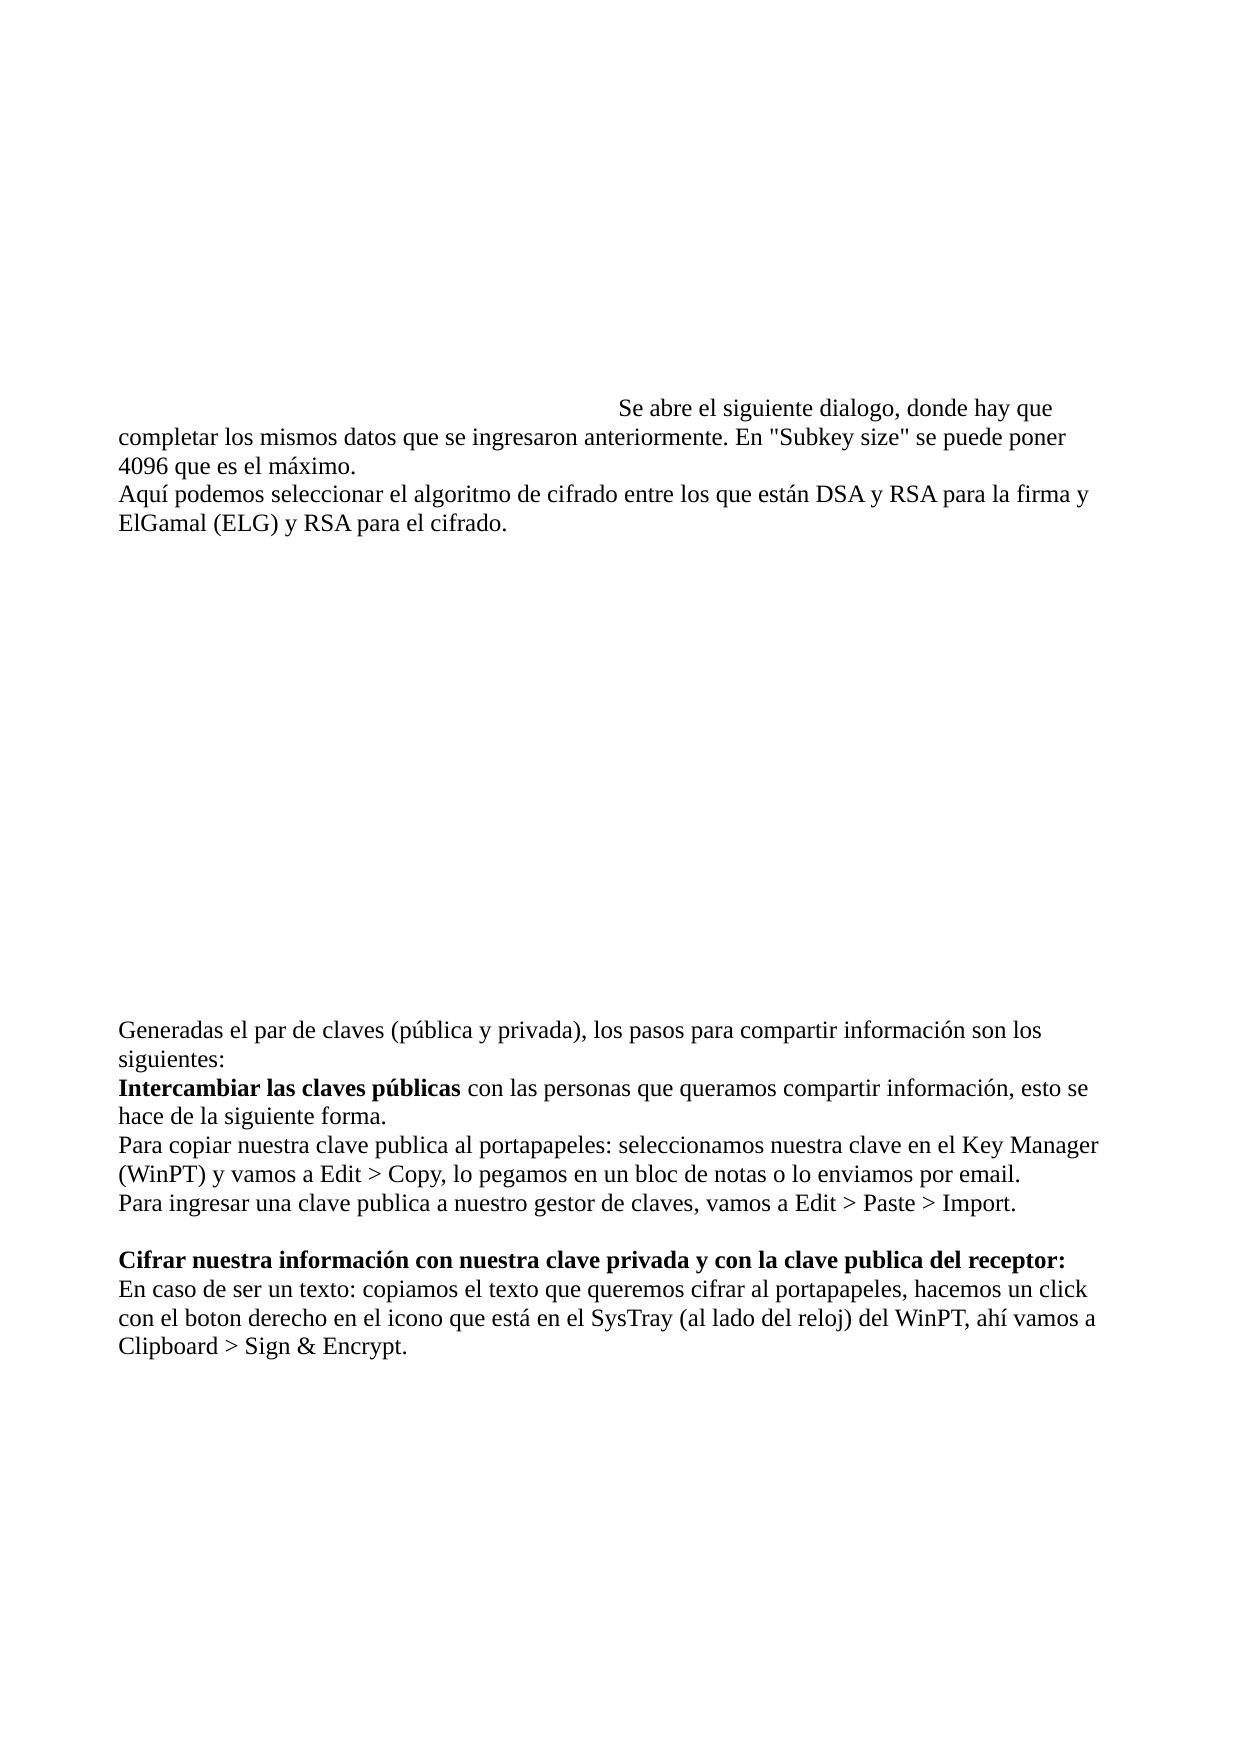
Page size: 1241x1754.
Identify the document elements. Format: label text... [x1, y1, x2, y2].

text Generadas el par de claves (pública y privada), los pasos para compartir información son los siguientes: Intercambiar las claves públicas con las personas que queramos compartir información, esto se hace de la siguiente forma. Para copiar nuestra clave publica al portapapeles: seleccionamos nuestra clave en el Key Manager (WinPT) y vamos a Edit > Copy, lo pegamos en un bloc de notas o lo enviamos por email. Para ingresar una clave publica a nuestro gestor de claves, vamos a Edit > Paste > Import. Cifrar nuestra información con nuestra clave privada y con la clave publica del receptor: En caso de ser un texto: copiamos el texto que queremos cifrar al portapapeles, hacemos un click con el boton derecho en el icono que está en el SysTray (al lado del reloj) del WinPT, ahí vamos a Clipboard > Sign & Encrypt. [118, 1015, 1122, 1360]
text Se abre el siguiente dialogo, donde hay que completar los mismos datos que se ingresaron anteriormente. En "Subkey size" se puede poner 4096 que es el máximo. Aquí podemos seleccionar el algoritmo de cifrado entre los que están DSA y RSA para la firma y ElGamal (ELG) y RSA para el cifrado. [118, 118, 1122, 1015]
